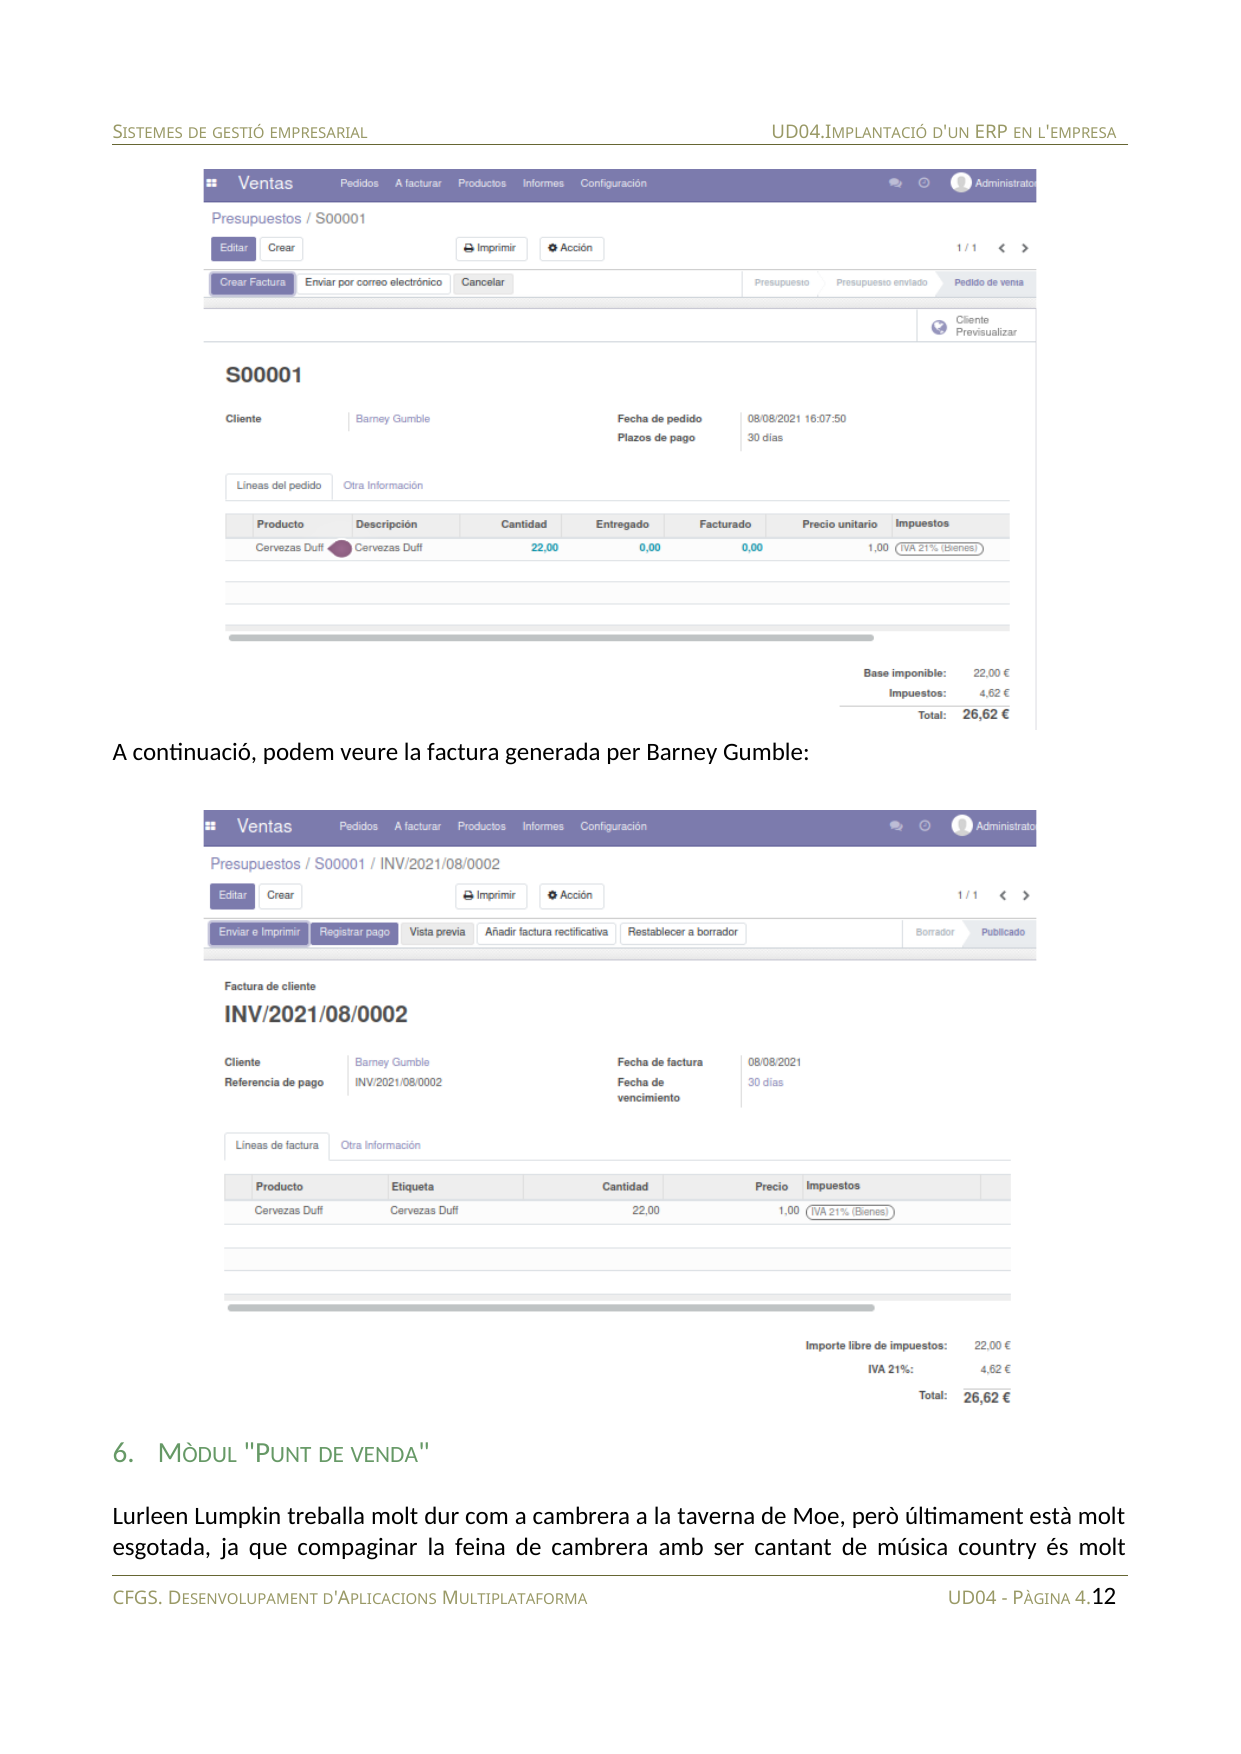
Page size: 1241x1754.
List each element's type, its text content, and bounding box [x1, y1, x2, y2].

picture [203, 169, 1037, 730]
text Lurleen Lumpkin treballa molt dur com a cambrera a la taverna de Moe, però últimament està molt esgotada, ja que compaginar la feina de cambrera amb ser cantant de música country és molt [112, 1500, 1128, 1561]
subtitle Mòdul "Punt de venda" [112, 1434, 1128, 1470]
text A continuació, podem veure la factura generada per Barney Gumble: [112, 736, 1128, 767]
picture [203, 810, 1037, 1410]
